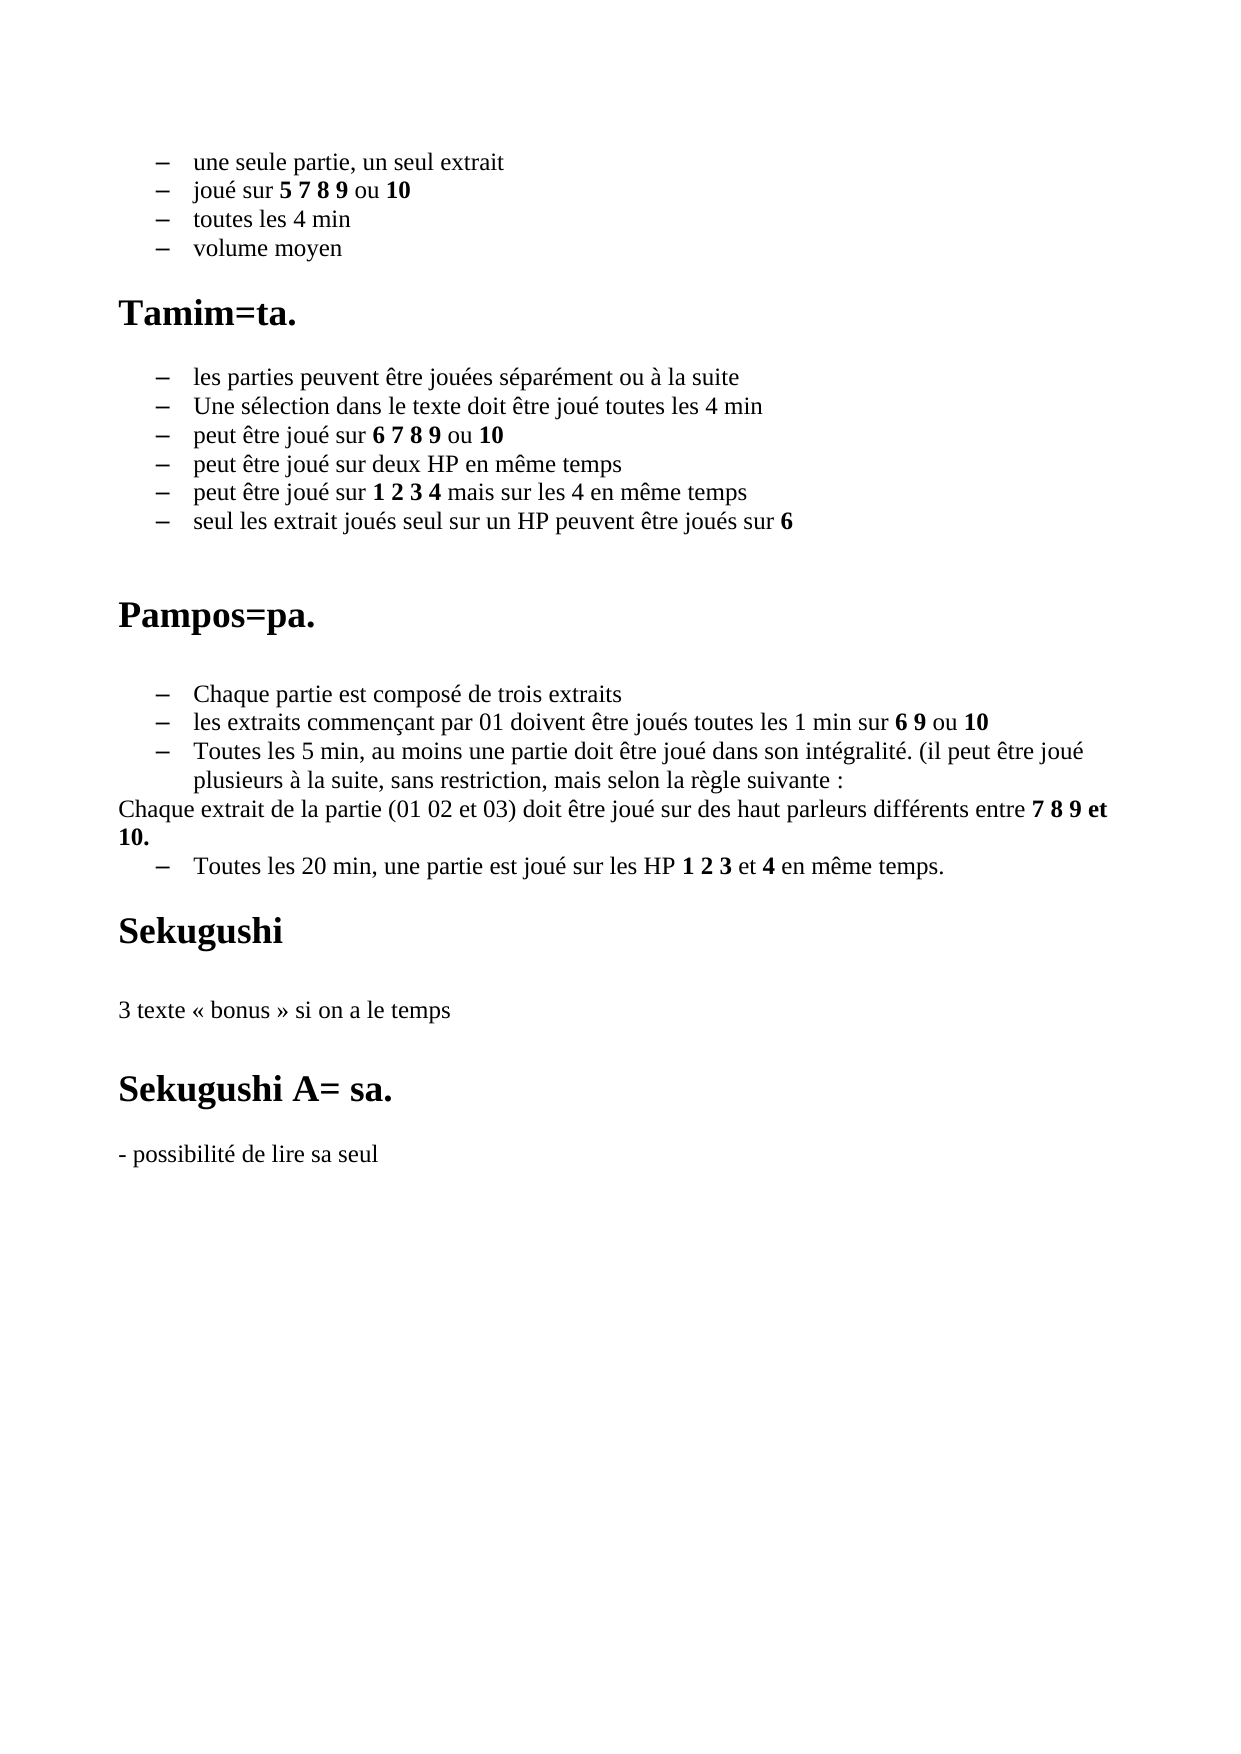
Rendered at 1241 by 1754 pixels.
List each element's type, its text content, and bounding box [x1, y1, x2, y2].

list les extraits commençant par 01 doivent être joués toutes les 1 min sur 6 9 ou 10 [156, 707, 1122, 736]
text Sekugushi A= sa. [118, 1067, 1122, 1110]
text Tamim=ta. [118, 291, 1122, 334]
list Toutes les 5 min, au moins une partie doit être joué dans son intégralité. (il peut être joué plusieurs à la suite, sans restriction, mais selon la règle suivante : [156, 736, 1122, 794]
list Une sélection dans le texte doit être joué toutes les 4 min [156, 391, 1122, 420]
list peut être joué sur 6 7 8 9 ou 10 [156, 420, 1122, 449]
list une seule partie, un seul extrait [156, 147, 1122, 176]
text - possibilité de lire sa seul [118, 1139, 1122, 1167]
list seul les extrait joués seul sur un HP peuvent être joués sur 6 [156, 506, 1122, 535]
list Toutes les 20 min, une partie est joué sur les HP 1 2 3 et 4 en même temps. [156, 851, 1122, 880]
list volume moyen [156, 233, 1122, 262]
list peut être joué sur 1 2 3 4 mais sur les 4 en même temps [156, 477, 1122, 506]
list les parties peuvent être jouées séparément ou à la suite [156, 362, 1122, 391]
list Chaque partie est composé de trois extraits [156, 679, 1122, 707]
text Sekugushi [118, 909, 1122, 952]
text 3 texte « bonus » si on a le temps [118, 995, 1122, 1024]
list joué sur 5 7 8 9 ou 10 [156, 176, 1122, 204]
list toutes les 4 min [156, 204, 1122, 233]
text Chaque extrait de la partie (01 02 et 03) doit être joué sur des haut parleurs différents entre 7 8 9 et 10. [118, 794, 1122, 851]
text Pampos=pa. [118, 592, 1122, 636]
list peut être joué sur deux HP en même temps [156, 449, 1122, 477]
